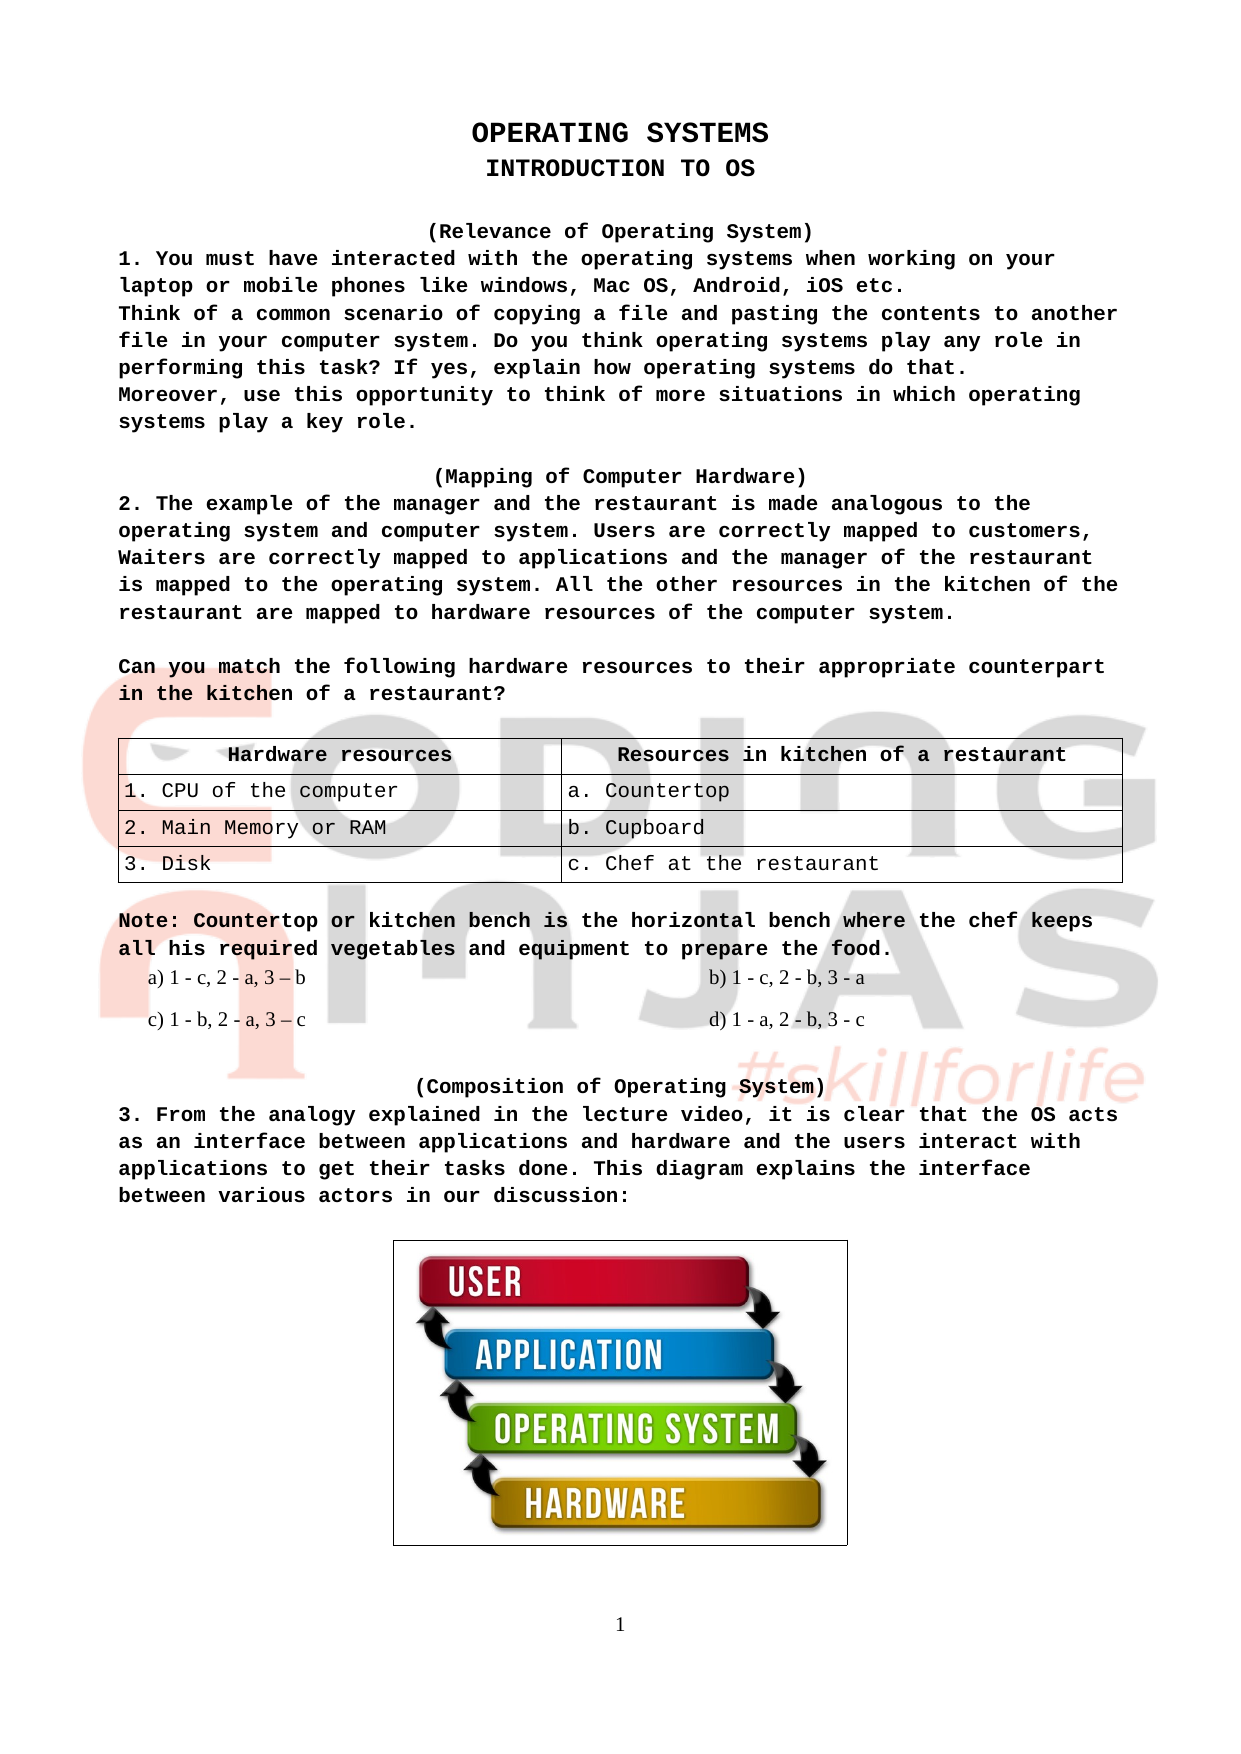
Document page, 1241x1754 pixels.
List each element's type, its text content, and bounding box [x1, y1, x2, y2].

table_cell 1. CPU of the computer [119, 775, 561, 810]
text c) 1 - b, 2 - a, 3 – c d) 1 - a, 2 - b, 3 - c [148, 1007, 1122, 1031]
text Note: Countertop or kitchen bench is the horizontal bench where the chef keeps all his required vegetables and equipment to prepare the food. [118, 910, 1122, 961]
table_cell c. Chef at the restaurant [562, 847, 1122, 882]
picture [396, 1242, 844, 1543]
text Think of a common scenario of copying a file and pasting the contents to another file in your computer system. Do you think operating systems play any role in performing this task? If yes, explain how operating systems do that. [118, 303, 1122, 381]
text 1. You must have interacted with the operating systems when working on your laptop or mobile phones like windows, Mac OS, Android, iOS etc. [118, 248, 1122, 299]
text Can you match the following hardware resources to their appropriate counterpart in the kitchen of a restaurant? [118, 656, 1122, 707]
text 2. The example of the manager and the restaurant is made analogous to the operating system and computer system. Users are correctly mapped to customers, Waiters are correctly mapped to applications and the manager of the restaurant is mapped to the operating system. All the other resources in the kitchen of the restaurant are mapped to hardware resources of the computer system. [118, 493, 1122, 625]
table_cell 3. Disk [119, 847, 561, 882]
table_header Hardware resources [119, 739, 561, 774]
text 3. From the analogy explained in the lecture video, it is clear that the OS acts as an interface between applications and hardware and the users interact with applications to get their tasks done. This diagram explains the interface between various actors in our discussion: [118, 1103, 1122, 1209]
table_cell a. Countertop [562, 775, 1122, 810]
text (Composition of Operating System) [118, 1076, 1122, 1100]
text (Mapping of Computer Hardware) [118, 466, 1122, 489]
table_cell b. Cupboard [562, 811, 1122, 846]
table_header Resources in kitchen of a restaurant [562, 739, 1122, 774]
text OPERATING SYSTEMS [118, 118, 1122, 151]
text (Relevance of Operating System) [118, 221, 1122, 245]
table_cell 2. Main Memory or RAM [119, 811, 561, 846]
text INTRODUCTION TO OS [118, 156, 1122, 184]
text a) 1 - c, 2 - a, 3 – b b) 1 - c, 2 - b, 3 - a [148, 965, 1122, 989]
text Moreover, use this opportunity to think of more situations in which operating systems play a key role. [118, 384, 1122, 435]
